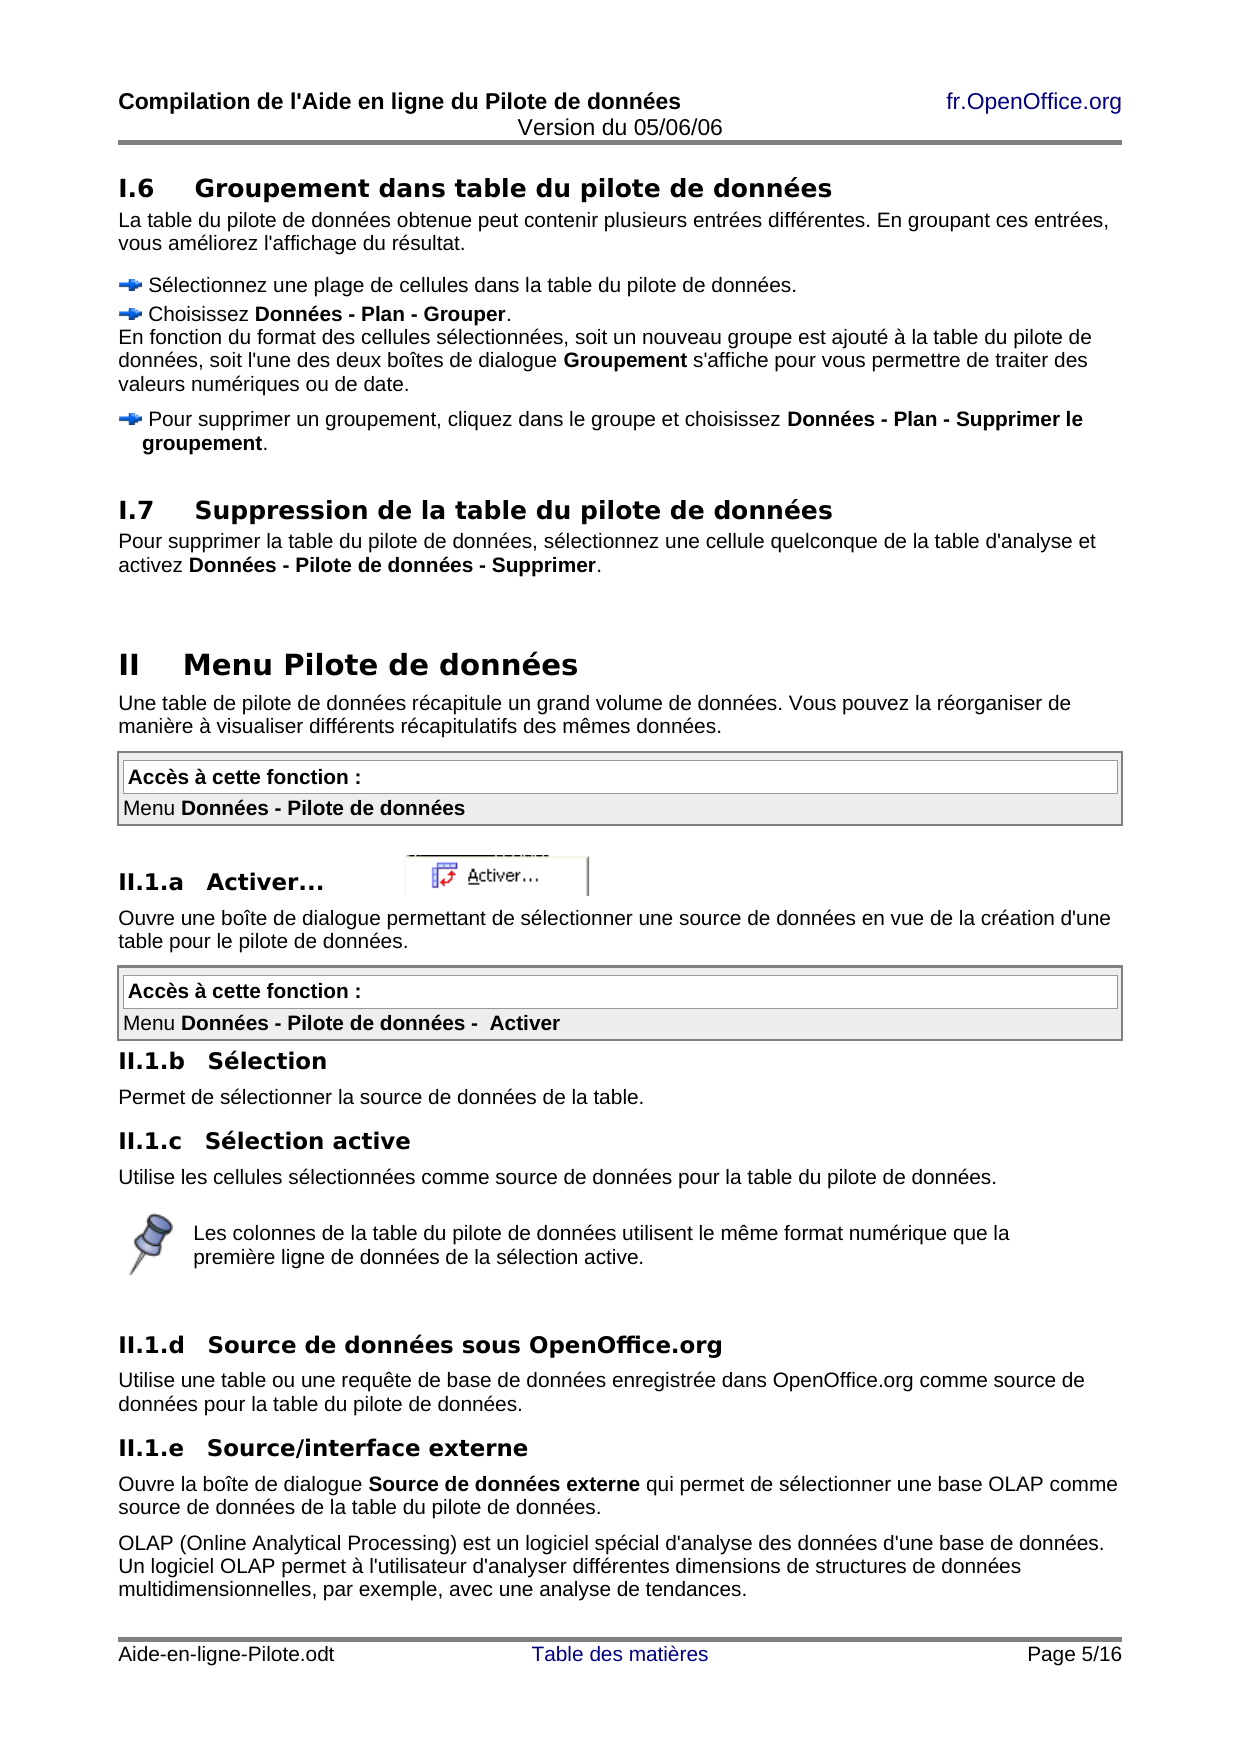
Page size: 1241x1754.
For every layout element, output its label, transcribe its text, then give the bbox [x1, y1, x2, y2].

text Ouvre une boîte de dialogue permettant de sélectionner une source de données en vue de la création d'une table pour le pilote de données. [118, 906, 1122, 953]
subtitle Source de données sous OpenOffice.org [118, 1332, 1122, 1358]
subtitle Sélection [118, 1048, 1122, 1075]
subtitle Suppression de la table du pilote de données [118, 496, 1122, 525]
text Utilise une table ou une requête de base de données enregistrée dans OpenOffice.org comme source de données pour la table du pilote de données. [118, 1369, 1122, 1416]
table_header Les colonnes de la table du pilote de données utilisent le même format numérique que la première ligne de données de la sélection active. [185, 1201, 1079, 1289]
subtitle Source/interface externe [118, 1435, 1122, 1462]
text La table du pilote de données obtenue peut contenir plusieurs entrées différentes. En groupant ces entrées, vous améliorez l'affichage du résultat. [118, 208, 1122, 255]
subtitle Menu Pilote de données [118, 648, 1122, 682]
text En fonction du format des cellules sélectionnées, soit un nouveau groupe est ajouté à la table du pilote de données, soit l'une des deux boîtes de dialogue Groupement s'affiche pour vous permettre de traiter des valeurs numériques ou de date. [118, 326, 1122, 395]
picture [119, 279, 142, 291]
subtitle Activer... [118, 869, 404, 896]
table_header Accès à cette fonction : Menu Données - Pilote de données - Activer [119, 968, 1121, 1039]
text Ouvre la boîte de dialogue Source de données externe qui permet de sélectionner une base OLAP comme source de données de la table du pilote de données. [118, 1472, 1122, 1519]
text Utilise les cellules sélectionnées comme source de données pour la table du pilote de données. [118, 1166, 1122, 1189]
text Permet de sélectionner la source de données de la table. [118, 1086, 1122, 1109]
table_header [118, 1201, 185, 1289]
list Choisissez Données - Plan - Grouper. [118, 302, 1122, 326]
text Pour supprimer la table du pilote de données, sélectionnez une cellule quelconque de la table d'analyse et activez Données - Pilote de données - Supprimer. [118, 530, 1122, 577]
table_header Accès à cette fonction : Menu Données - Pilote de données [119, 753, 1121, 824]
picture [126, 1212, 178, 1278]
text OLAP (Online Analytical Processing) est un logiciel spécial d'analyse des données d'une base de données. Un logiciel OLAP permet à l'utilisateur d'analyser différentes dimensions de structures de données multidimensionnelles, par exemple, avec une analyse de tendances. [118, 1531, 1122, 1601]
picture [119, 413, 142, 425]
subtitle [590, 869, 1122, 896]
list Pour supprimer un groupement, cliquez dans le groupe et choisissez Données - Plan - Supprimer le groupement. [118, 408, 1122, 454]
list Sélectionnez une plage de cellules dans la table du pilote de données. [118, 273, 1122, 296]
picture [404, 855, 590, 896]
picture [119, 308, 142, 320]
subtitle Sélection active [118, 1128, 1122, 1155]
subtitle Groupement dans table du pilote de données [118, 174, 1122, 204]
text Une table de pilote de données récapitule un grand volume de données. Vous pouvez la réorganiser de manière à visualiser différents récapitulatifs des mêmes données. [118, 692, 1122, 738]
